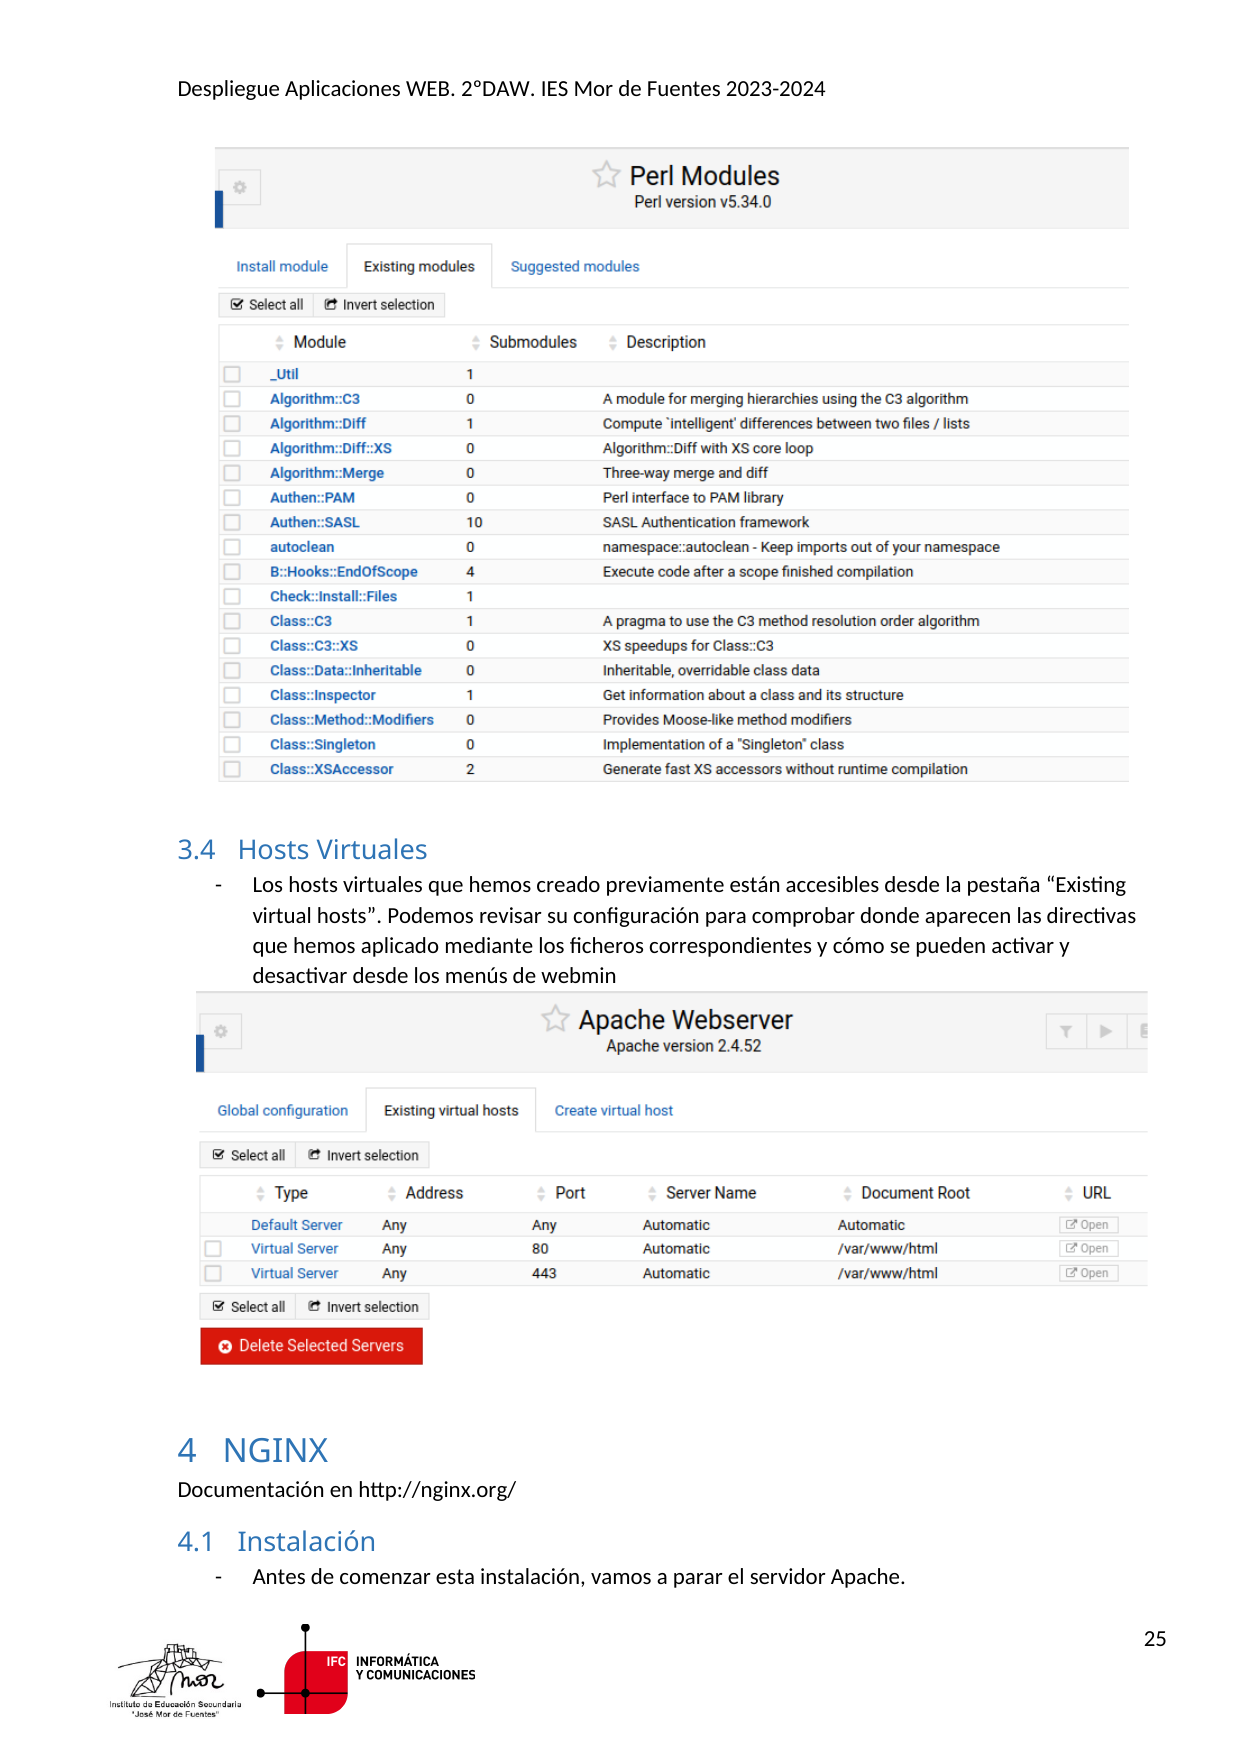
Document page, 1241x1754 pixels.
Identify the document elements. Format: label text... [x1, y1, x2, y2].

list Antes de comenzar esta instalación, vamos a parar el servidor Apache. [215, 1562, 1167, 1590]
subtitle Instalación [177, 1522, 1167, 1559]
picture [196, 991, 1148, 1367]
picture [256, 1624, 475, 1714]
text Documentación en http://nginx.org/ [177, 1476, 1167, 1503]
subtitle Hosts Virtuales [177, 831, 1167, 868]
subtitle NGINX [177, 1427, 1167, 1472]
list Los hosts virtuales que hemos creado previamente están accesibles desde la pestaña “Existing virtual hosts”. Podemos revisar su configuración para comprobar donde aparecen las directivas que hemos aplicado mediante los ficheros correspondientes y cómo se pueden activar y desactivar desde los menús de webmin [215, 871, 1167, 989]
picture [100, 1631, 249, 1736]
picture [214, 147, 1129, 782]
